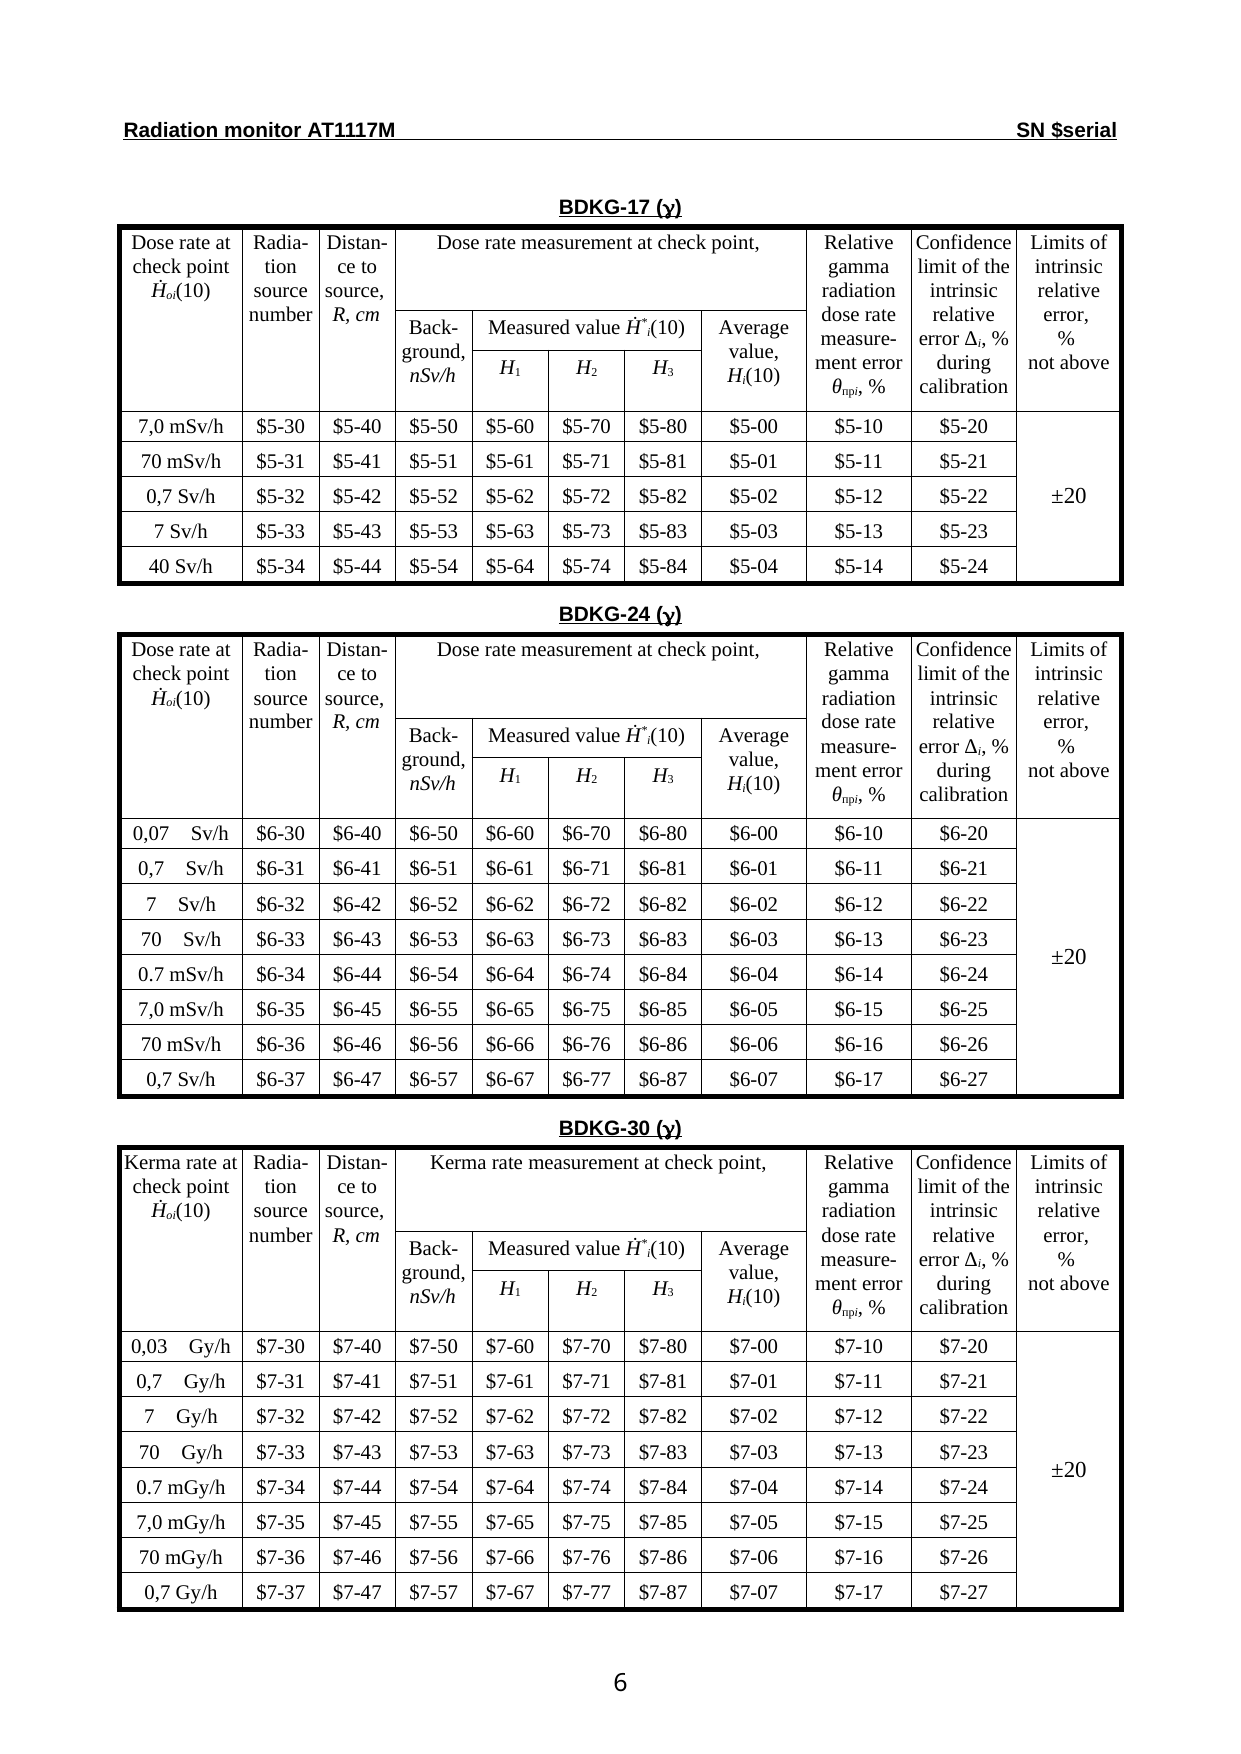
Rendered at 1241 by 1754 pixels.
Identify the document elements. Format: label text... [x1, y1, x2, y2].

table_cell 7,0 mSv/h [122, 990, 242, 1024]
table_cell $7-54 [396, 1468, 472, 1502]
table_cell $5-51 [396, 442, 472, 476]
table_cell $5-32 [243, 477, 319, 511]
table_cell $7-22 [912, 1397, 1016, 1431]
table_cell $6-54 [396, 955, 472, 989]
table_cell $7-00 [702, 1332, 806, 1361]
table_cell $7-66 [473, 1538, 548, 1572]
table_cell $5-14 [807, 547, 911, 581]
table_cell $6-81 [625, 849, 701, 883]
table_cell Dose rate at check point Ḣoi(10) [122, 230, 242, 411]
table_cell $6-03 [702, 920, 806, 953]
table_cell $6-33 [243, 920, 319, 953]
table_cell $6-46 [320, 1025, 395, 1059]
table_cell $7-50 [396, 1332, 472, 1361]
table_cell $7-41 [320, 1362, 395, 1396]
table_cell $6-72 [549, 884, 624, 918]
table_cell $6-70 [549, 819, 624, 848]
table_cell $6-32 [243, 884, 319, 918]
table_cell $7-81 [625, 1362, 701, 1396]
table_cell $7-76 [549, 1538, 624, 1572]
table_cell $5-82 [625, 477, 701, 511]
table_cell $6-45 [320, 990, 395, 1024]
table_cell $7-04 [702, 1468, 806, 1502]
table_cell $5-12 [807, 477, 911, 511]
table_cell Dose rate measurement at check point, [396, 637, 806, 718]
table_cell $6-67 [473, 1060, 548, 1094]
table_cell $6-56 [396, 1025, 472, 1059]
table_cell $6-01 [702, 849, 806, 883]
table_cell $7-27 [912, 1573, 1016, 1607]
table_cell H2 [549, 758, 624, 818]
table_cell Measured value Ḣ*i(10) [473, 719, 701, 757]
table_cell $7-36 [243, 1538, 319, 1572]
table_header BDKG-24 () [119, 586, 1121, 632]
table_cell $6-77 [549, 1060, 624, 1094]
table_cell $6-34 [243, 955, 319, 989]
table_cell 70 mGy/h [122, 1538, 242, 1572]
table_cell $7-75 [549, 1503, 624, 1537]
table_cell H1 [473, 351, 548, 411]
table_cell $7-45 [320, 1503, 395, 1537]
table_cell $7-20 [912, 1332, 1016, 1361]
table_cell $7-84 [625, 1468, 701, 1502]
table_cell H3 [625, 758, 701, 818]
table_cell $6-47 [320, 1060, 395, 1094]
table_cell $6-13 [807, 920, 911, 953]
table_cell $6-30 [243, 819, 319, 848]
table_cell H3 [625, 351, 701, 411]
table_cell Confidence limit of the intrinsic relative error Δi, % during calibration [912, 230, 1016, 411]
table_cell $6-26 [912, 1025, 1016, 1059]
table_cell $5-71 [549, 442, 624, 476]
table_cell $5-81 [625, 442, 701, 476]
table_cell $7-46 [320, 1538, 395, 1572]
table_cell $6-06 [702, 1025, 806, 1059]
table_cell $7-53 [396, 1432, 472, 1467]
table_cell 7 Sv/h [122, 512, 242, 546]
table_cell 0,7 Sv/h [122, 1060, 242, 1094]
table_cell $7-26 [912, 1538, 1016, 1572]
table_cell $7-64 [473, 1468, 548, 1502]
table_cell $7-06 [702, 1538, 806, 1572]
table_cell $7-35 [243, 1503, 319, 1537]
table_cell $5-43 [320, 512, 395, 546]
table_cell $5-61 [473, 442, 548, 476]
table_cell 0,03 Gy/h [122, 1332, 242, 1361]
table_cell $7-87 [625, 1573, 701, 1607]
table_cell $7-17 [807, 1573, 911, 1607]
table_cell Back-ground, nSv/h [396, 1232, 472, 1331]
table_cell $7-34 [243, 1468, 319, 1502]
table_cell $6-02 [702, 884, 806, 918]
table_cell Radia-tion source number [243, 637, 319, 818]
table_header BDKG-30 () [119, 1099, 1121, 1145]
table_cell $6-24 [912, 955, 1016, 989]
table_cell $6-05 [702, 990, 806, 1024]
table_cell ±20 [1017, 819, 1119, 1094]
table_cell $7-67 [473, 1573, 548, 1607]
table_cell $7-70 [549, 1332, 624, 1361]
table_cell Distan-ce to source, R, сm [320, 637, 395, 818]
table_cell H1 [473, 758, 548, 818]
table_cell $6-82 [625, 884, 701, 918]
table_cell $6-76 [549, 1025, 624, 1059]
table_cell $5-60 [473, 412, 548, 441]
table_cell Radia-tion source number [243, 1150, 319, 1331]
table_cell Limits of intrinsic relative error, % not above [1017, 1150, 1119, 1331]
table_cell 0.7 mSv/h [122, 955, 242, 989]
table_cell $6-87 [625, 1060, 701, 1094]
table_cell 70 Sv/h [122, 920, 242, 953]
table_cell $5-41 [320, 442, 395, 476]
table_cell $6-07 [702, 1060, 806, 1094]
table_cell $5-64 [473, 547, 548, 581]
table_cell $6-12 [807, 884, 911, 918]
table_cell $5-04 [702, 547, 806, 581]
table_cell $7-82 [625, 1397, 701, 1431]
table_cell $5-22 [912, 477, 1016, 511]
table_cell $5-73 [549, 512, 624, 546]
table_cell $5-33 [243, 512, 319, 546]
table_cell $5-74 [549, 547, 624, 581]
table_cell $7-61 [473, 1362, 548, 1396]
table_cell $6-63 [473, 920, 548, 953]
table_cell $7-13 [807, 1432, 911, 1467]
table_cell $7-40 [320, 1332, 395, 1361]
table_cell Relative gamma radiation dose rate measure-ment error θпрi, % [807, 637, 911, 818]
table_cell $6-80 [625, 819, 701, 848]
table_cell $6-85 [625, 990, 701, 1024]
table_cell Limits of intrinsic relative error, % not above [1017, 230, 1119, 411]
table_cell $6-57 [396, 1060, 472, 1094]
table_cell $5-31 [243, 442, 319, 476]
table_cell $6-17 [807, 1060, 911, 1094]
table_cell $6-51 [396, 849, 472, 883]
table_cell $7-37 [243, 1573, 319, 1607]
table_cell $6-62 [473, 884, 548, 918]
table_cell $6-55 [396, 990, 472, 1024]
table_cell $5-62 [473, 477, 548, 511]
table_cell Relative gamma radiation dose rate measure-ment error θпрi, % [807, 230, 911, 411]
table_cell $5-13 [807, 512, 911, 546]
table_cell $7-01 [702, 1362, 806, 1396]
table_cell $6-37 [243, 1060, 319, 1094]
table_cell 70 mSv/h [122, 1025, 242, 1059]
table_cell 7 Gy/h [122, 1397, 242, 1431]
table_cell Kerma rate at check point Ḣoi(10) [122, 1150, 242, 1331]
table_cell $6-27 [912, 1060, 1016, 1094]
table_cell $6-50 [396, 819, 472, 848]
table_cell $5-80 [625, 412, 701, 441]
table_cell 0,7 Gy/h [122, 1573, 242, 1607]
table_cell $7-12 [807, 1397, 911, 1431]
table_cell Average value, Hi(10) [702, 1232, 806, 1331]
table_cell $6-23 [912, 920, 1016, 953]
table_cell $7-56 [396, 1538, 472, 1572]
table_cell Back-ground, nSv/h [396, 311, 472, 411]
table_cell $6-41 [320, 849, 395, 883]
table_cell $7-14 [807, 1468, 911, 1502]
table_cell $5-53 [396, 512, 472, 546]
table_cell $6-15 [807, 990, 911, 1024]
table_cell $6-52 [396, 884, 472, 918]
table_cell $5-52 [396, 477, 472, 511]
table_cell $6-16 [807, 1025, 911, 1059]
table_cell $7-57 [396, 1573, 472, 1607]
table_cell $6-74 [549, 955, 624, 989]
table_cell 7 Sv/h [122, 884, 242, 918]
table_cell $7-24 [912, 1468, 1016, 1502]
table_cell $7-55 [396, 1503, 472, 1537]
table_cell $7-44 [320, 1468, 395, 1502]
table_cell $6-20 [912, 819, 1016, 848]
table_cell $6-43 [320, 920, 395, 953]
table_cell 7,0 mSv/h [122, 412, 242, 441]
table_cell ±20 [1017, 1332, 1119, 1607]
table_cell $6-83 [625, 920, 701, 953]
table_cell $6-42 [320, 884, 395, 918]
table_cell H1 [473, 1271, 548, 1331]
table_cell $7-30 [243, 1332, 319, 1361]
table_cell Measured value Ḣ*i(10) [473, 311, 701, 349]
table_cell $5-03 [702, 512, 806, 546]
table_cell $6-21 [912, 849, 1016, 883]
table_cell 0,07 Sv/h [122, 819, 242, 848]
table_cell $5-50 [396, 412, 472, 441]
table_header BDKG-17 () [119, 179, 1121, 224]
table_cell Dose rate at check point Ḣoi(10) [122, 637, 242, 818]
table_cell 0,7 Gy/h [122, 1362, 242, 1396]
table_cell Distan-ce to source, R, сm [320, 1150, 395, 1331]
table_cell $7-63 [473, 1432, 548, 1467]
table_cell $5-02 [702, 477, 806, 511]
table_cell $7-25 [912, 1503, 1016, 1537]
table_cell $7-42 [320, 1397, 395, 1431]
table_cell $7-43 [320, 1432, 395, 1467]
table_cell $7-74 [549, 1468, 624, 1502]
table_cell $6-25 [912, 990, 1016, 1024]
table_cell $7-02 [702, 1397, 806, 1431]
table_cell $7-11 [807, 1362, 911, 1396]
table_cell $7-71 [549, 1362, 624, 1396]
table_cell Average value, Hi(10) [702, 311, 806, 411]
table_cell $7-10 [807, 1332, 911, 1361]
table_cell $7-21 [912, 1362, 1016, 1396]
table_cell $5-83 [625, 512, 701, 546]
table_cell $5-20 [912, 412, 1016, 441]
table_cell Average value, Hi(10) [702, 719, 806, 818]
table_cell Relative gamma radiation dose rate measure-ment error θпрi, % [807, 1150, 911, 1331]
table_cell $5-54 [396, 547, 472, 581]
table_cell $7-77 [549, 1573, 624, 1607]
table_cell $6-31 [243, 849, 319, 883]
table_cell $7-52 [396, 1397, 472, 1431]
table_cell $7-60 [473, 1332, 548, 1361]
table_cell $6-73 [549, 920, 624, 953]
table_cell $7-73 [549, 1432, 624, 1467]
table_cell $6-75 [549, 990, 624, 1024]
table_cell $5-34 [243, 547, 319, 581]
table_cell 0,7 Sv/h [122, 477, 242, 511]
table_cell $5-23 [912, 512, 1016, 546]
table_cell $7-80 [625, 1332, 701, 1361]
table_cell Back-ground, nSv/h [396, 719, 472, 818]
table_cell $6-40 [320, 819, 395, 848]
table_cell $7-86 [625, 1538, 701, 1572]
table_cell $5-00 [702, 412, 806, 441]
table_cell $5-63 [473, 512, 548, 546]
table_cell H3 [625, 1271, 701, 1331]
table_cell $7-65 [473, 1503, 548, 1537]
table_cell $6-65 [473, 990, 548, 1024]
table_cell $6-53 [396, 920, 472, 953]
table_cell $5-72 [549, 477, 624, 511]
table_cell ±20 [1017, 412, 1119, 581]
table_cell 0.7 mGy/h [122, 1468, 242, 1502]
table_cell $6-14 [807, 955, 911, 989]
table_cell $5-30 [243, 412, 319, 441]
table_cell $7-23 [912, 1432, 1016, 1467]
table_cell $7-62 [473, 1397, 548, 1431]
table_cell 70 mSv/h [122, 442, 242, 476]
table_cell $6-00 [702, 819, 806, 848]
table_cell $7-83 [625, 1432, 701, 1467]
table_cell $7-32 [243, 1397, 319, 1431]
table_cell $6-66 [473, 1025, 548, 1059]
table_cell $6-11 [807, 849, 911, 883]
table_cell $5-21 [912, 442, 1016, 476]
table_cell $5-84 [625, 547, 701, 581]
table_cell Measured value Ḣ*i(10) [473, 1232, 701, 1270]
table_cell $5-11 [807, 442, 911, 476]
table_cell $6-10 [807, 819, 911, 848]
table_cell $6-04 [702, 955, 806, 989]
table_cell Dose rate measurement at check point, [396, 230, 806, 310]
table_cell $7-15 [807, 1503, 911, 1537]
table_cell $5-40 [320, 412, 395, 441]
table_cell $6-71 [549, 849, 624, 883]
table_cell $5-42 [320, 477, 395, 511]
table_cell $6-22 [912, 884, 1016, 918]
table_cell $7-85 [625, 1503, 701, 1537]
table_cell $5-24 [912, 547, 1016, 581]
table_cell 7,0 mGy/h [122, 1503, 242, 1537]
table_cell Confidence limit of the intrinsic relative error Δi, % during calibration [912, 637, 1016, 818]
table_cell $6-84 [625, 955, 701, 989]
table_cell $6-64 [473, 955, 548, 989]
table_cell 40 Sv/h [122, 547, 242, 581]
table_cell $7-47 [320, 1573, 395, 1607]
table_cell $6-36 [243, 1025, 319, 1059]
table_cell $6-35 [243, 990, 319, 1024]
table_cell 0,7 Sv/h [122, 849, 242, 883]
table_cell $7-72 [549, 1397, 624, 1431]
table_cell Radia-tion source number [243, 230, 319, 411]
table_cell $7-07 [702, 1573, 806, 1607]
table_cell $5-44 [320, 547, 395, 581]
table_cell $7-51 [396, 1362, 472, 1396]
table_cell $7-03 [702, 1432, 806, 1467]
table_cell $5-70 [549, 412, 624, 441]
table_cell Kerma rate measurement at check point, [396, 1150, 806, 1231]
table_cell Limits of intrinsic relative error, % not above [1017, 637, 1119, 818]
table_cell $5-01 [702, 442, 806, 476]
table_cell Distan-ce to source, R, сm [320, 230, 395, 411]
table_cell $6-86 [625, 1025, 701, 1059]
table_cell $6-44 [320, 955, 395, 989]
table_cell $7-05 [702, 1503, 806, 1537]
table_cell $7-16 [807, 1538, 911, 1572]
table_cell $7-31 [243, 1362, 319, 1396]
table_cell H2 [549, 1271, 624, 1331]
table_cell $6-60 [473, 819, 548, 848]
table_cell Confidence limit of the intrinsic relative error Δi, % during calibration [912, 1150, 1016, 1331]
table_cell H2 [549, 351, 624, 411]
table_cell $5-10 [807, 412, 911, 441]
table_cell $6-61 [473, 849, 548, 883]
table_cell $7-33 [243, 1432, 319, 1467]
table_cell 70 Gy/h [122, 1432, 242, 1467]
